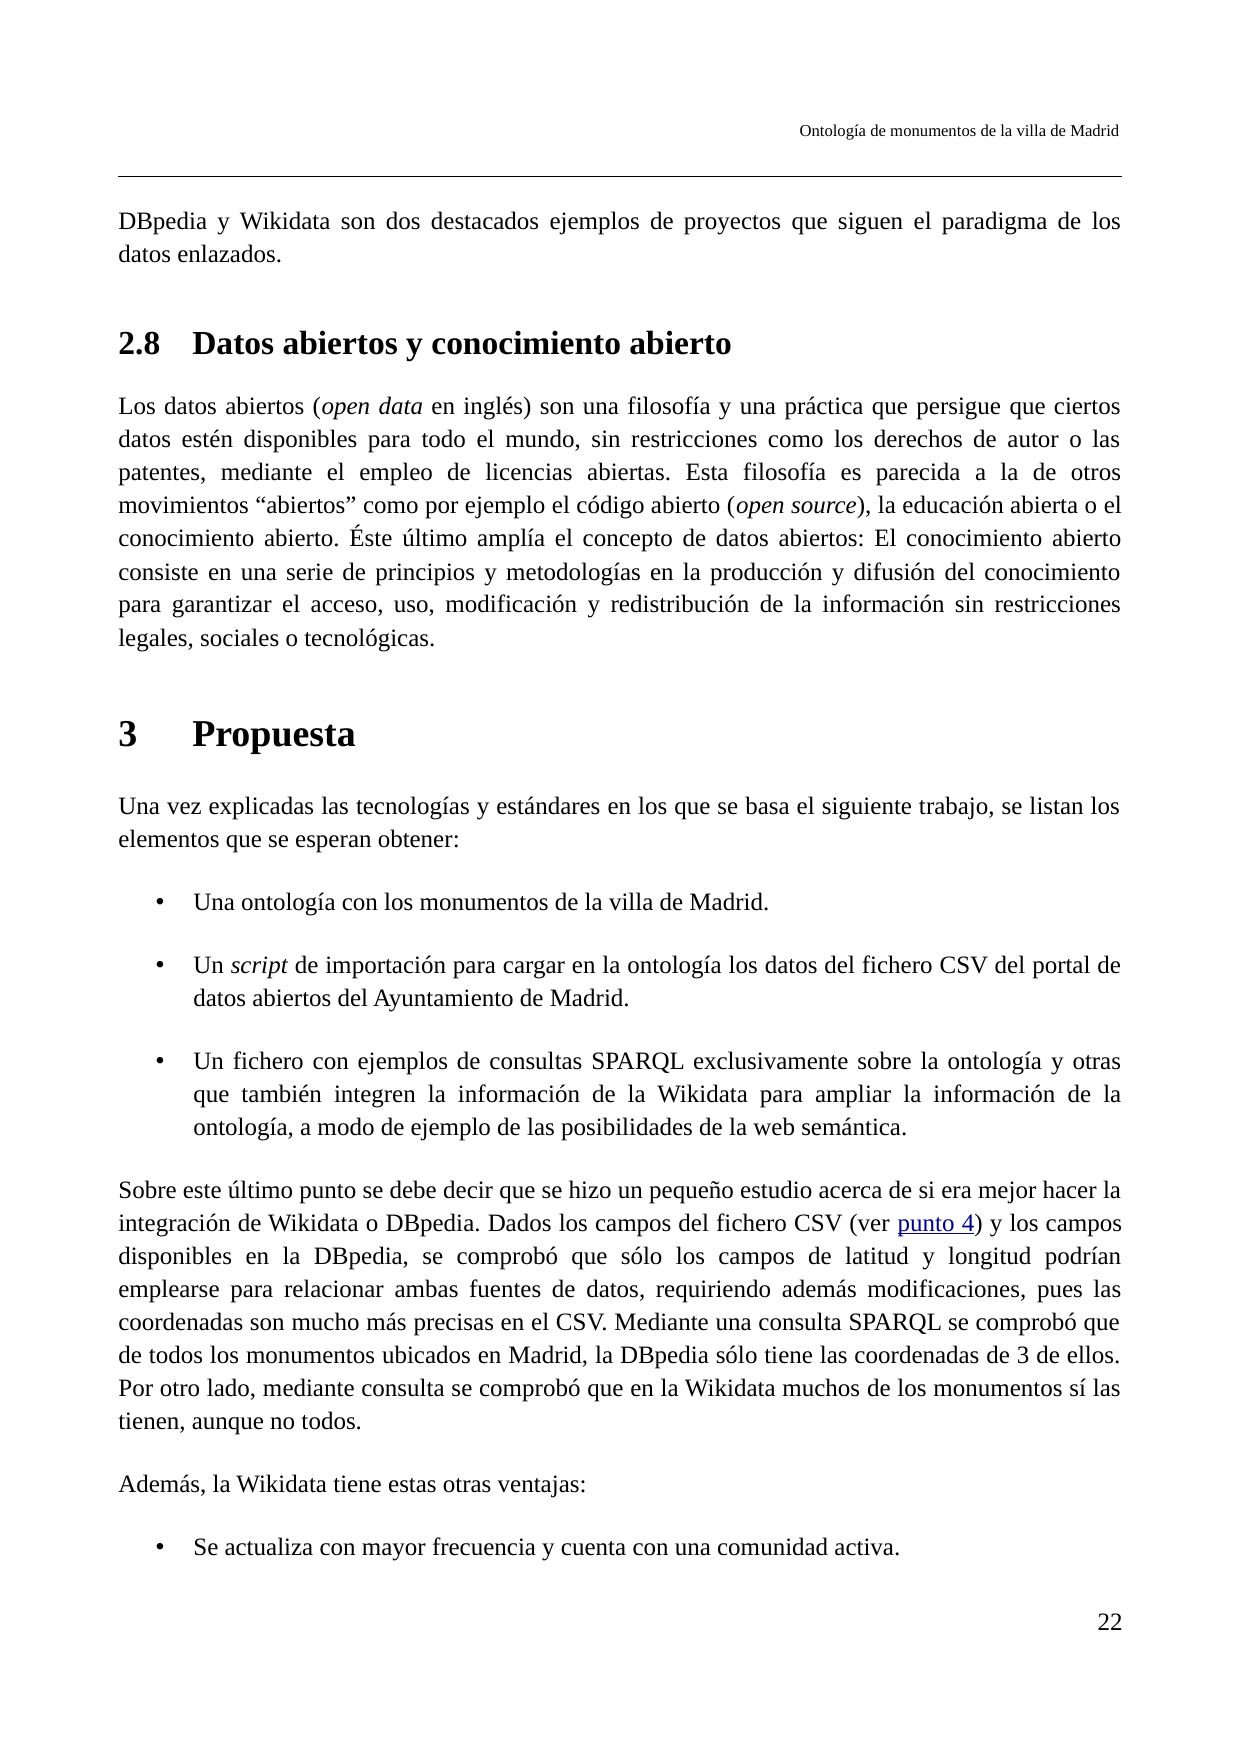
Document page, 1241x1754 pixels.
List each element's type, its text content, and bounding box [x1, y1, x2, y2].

list Una ontología con los monumentos de la villa de Madrid. [156, 887, 1122, 916]
text DBpedia y Wikidata son dos destacados ejemplos de proyectos que siguen el paradigma de los datos enlazados. [118, 206, 1122, 267]
text Además, la Wikidata tiene estas otras ventajas: [118, 1469, 1122, 1498]
text Sobre este último punto se debe decir que se hizo un pequeño estudio acerca de si era mejor hacer la integración de Wikidata o DBpedia. Dados los campos del fichero CSV (ver punto 4) y los campos disponibles en la DBpedia, se comprobó que sólo los campos de latitud y longitud podrían emplearse para relacionar ambas fuentes de datos, requiriendo además modificaciones, pues las coordenadas son mucho más precisas en el CSV. Mediante una consulta SPARQL se comprobó que de todos los monumentos ubicados en Madrid, la DBpedia sólo tiene las coordenadas de 3 de ellos. Por otro lado, mediante consulta se comprobó que en la Wikidata muchos de los monumentos sí las tienen, aunque no todos. [118, 1175, 1122, 1435]
subtitle Datos abiertos y conocimiento abierto [118, 323, 1122, 361]
list Un script de importación para cargar en la ontología los datos del fichero CSV del portal de datos abiertos del Ayuntamiento de Madrid. [156, 950, 1122, 1012]
text Una vez explicadas las tecnologías y estándares en los que se basa el siguiente trabajo, se listan los elementos que se esperan obtener: [118, 791, 1122, 853]
text Los datos abiertos (open data en inglés) son una filosofía y una práctica que persigue que ciertos datos estén disponibles para todo el mundo, sin restricciones como los derechos de autor o las patentes, mediante el empleo de licencias abiertas. Esta filosofía es parecida a la de otros movimientos “abiertos” como por ejemplo el código abierto (open source), la educación abierta o el conocimiento abierto. Éste último amplía el concepto de datos abiertos: El conocimiento abierto consiste en una serie de principios y metodologías en la producción y difusión del conocimiento para garantizar el acceso, uso, modificación y redistribución de la información sin restricciones legales, sociales o tecnológicas. [118, 391, 1122, 651]
list Se actualiza con mayor frecuencia y cuenta con una comunidad activa. [156, 1532, 1122, 1561]
subtitle Propuesta [118, 711, 1122, 755]
list Un fichero con ejemplos de consultas SPARQL exclusivamente sobre la ontología y otras que también integren la información de la Wikidata para ampliar la información de la ontología, a modo de ejemplo de las posibilidades de la web semántica. [156, 1046, 1122, 1141]
